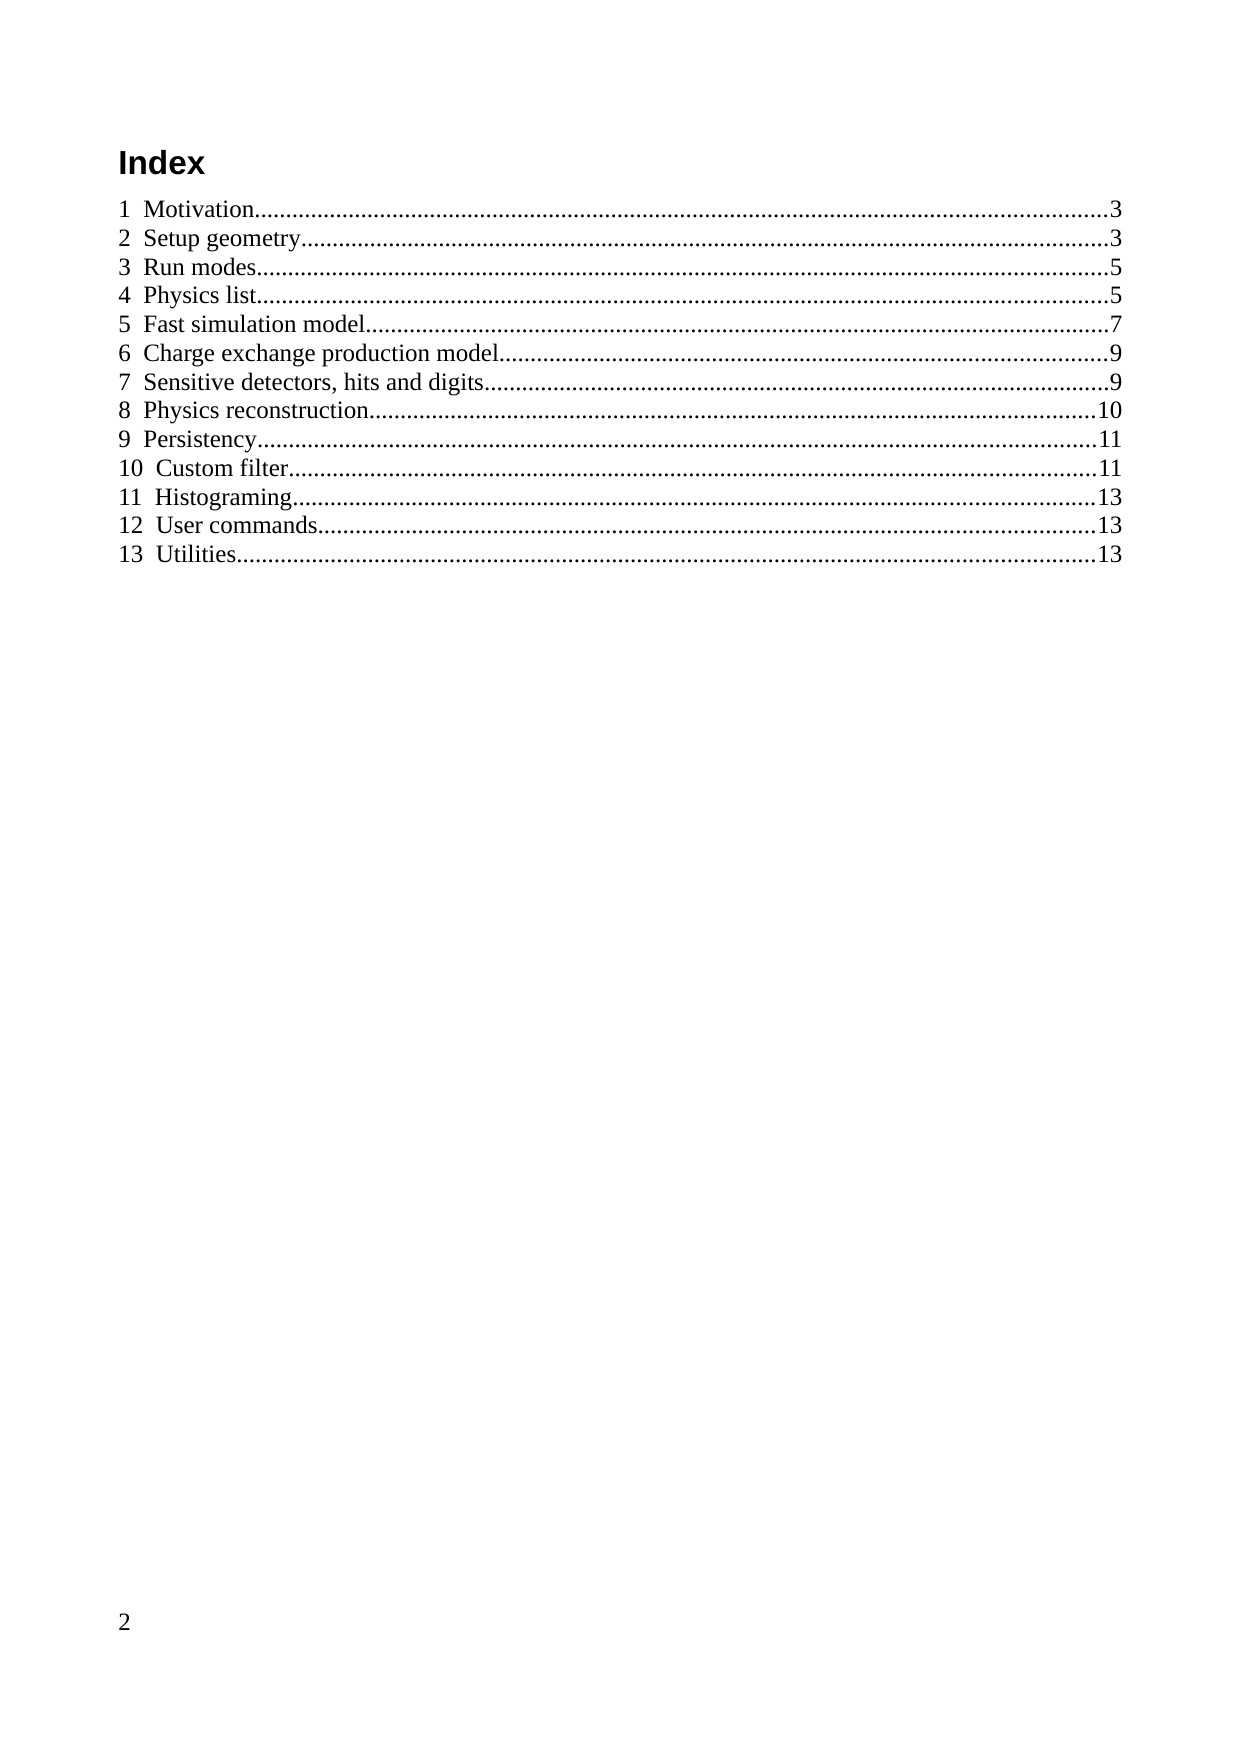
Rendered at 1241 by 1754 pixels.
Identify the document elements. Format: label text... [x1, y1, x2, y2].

text 7 Sensitive detectors, hits and digits 9 [118, 367, 1122, 395]
text 4 Physics list 5 [118, 280, 1122, 309]
text 1 Motivation 3 [118, 194, 1122, 223]
text 8 Physics reconstruction 10 [118, 395, 1122, 424]
text 13 Utilities 13 [118, 539, 1122, 568]
text 11 Histograming 13 [118, 482, 1122, 510]
subtitle Index [118, 143, 1122, 182]
text 9 Persistency 11 [118, 424, 1122, 453]
text 3 Run modes 5 [118, 252, 1122, 280]
text 5 Fast simulation model 7 [118, 309, 1122, 338]
text 2 Setup geometry 3 [118, 223, 1122, 252]
text 10 Custom filter 11 [118, 453, 1122, 482]
text 6 Charge exchange production model 9 [118, 338, 1122, 367]
text 12 User commands 13 [118, 510, 1122, 539]
